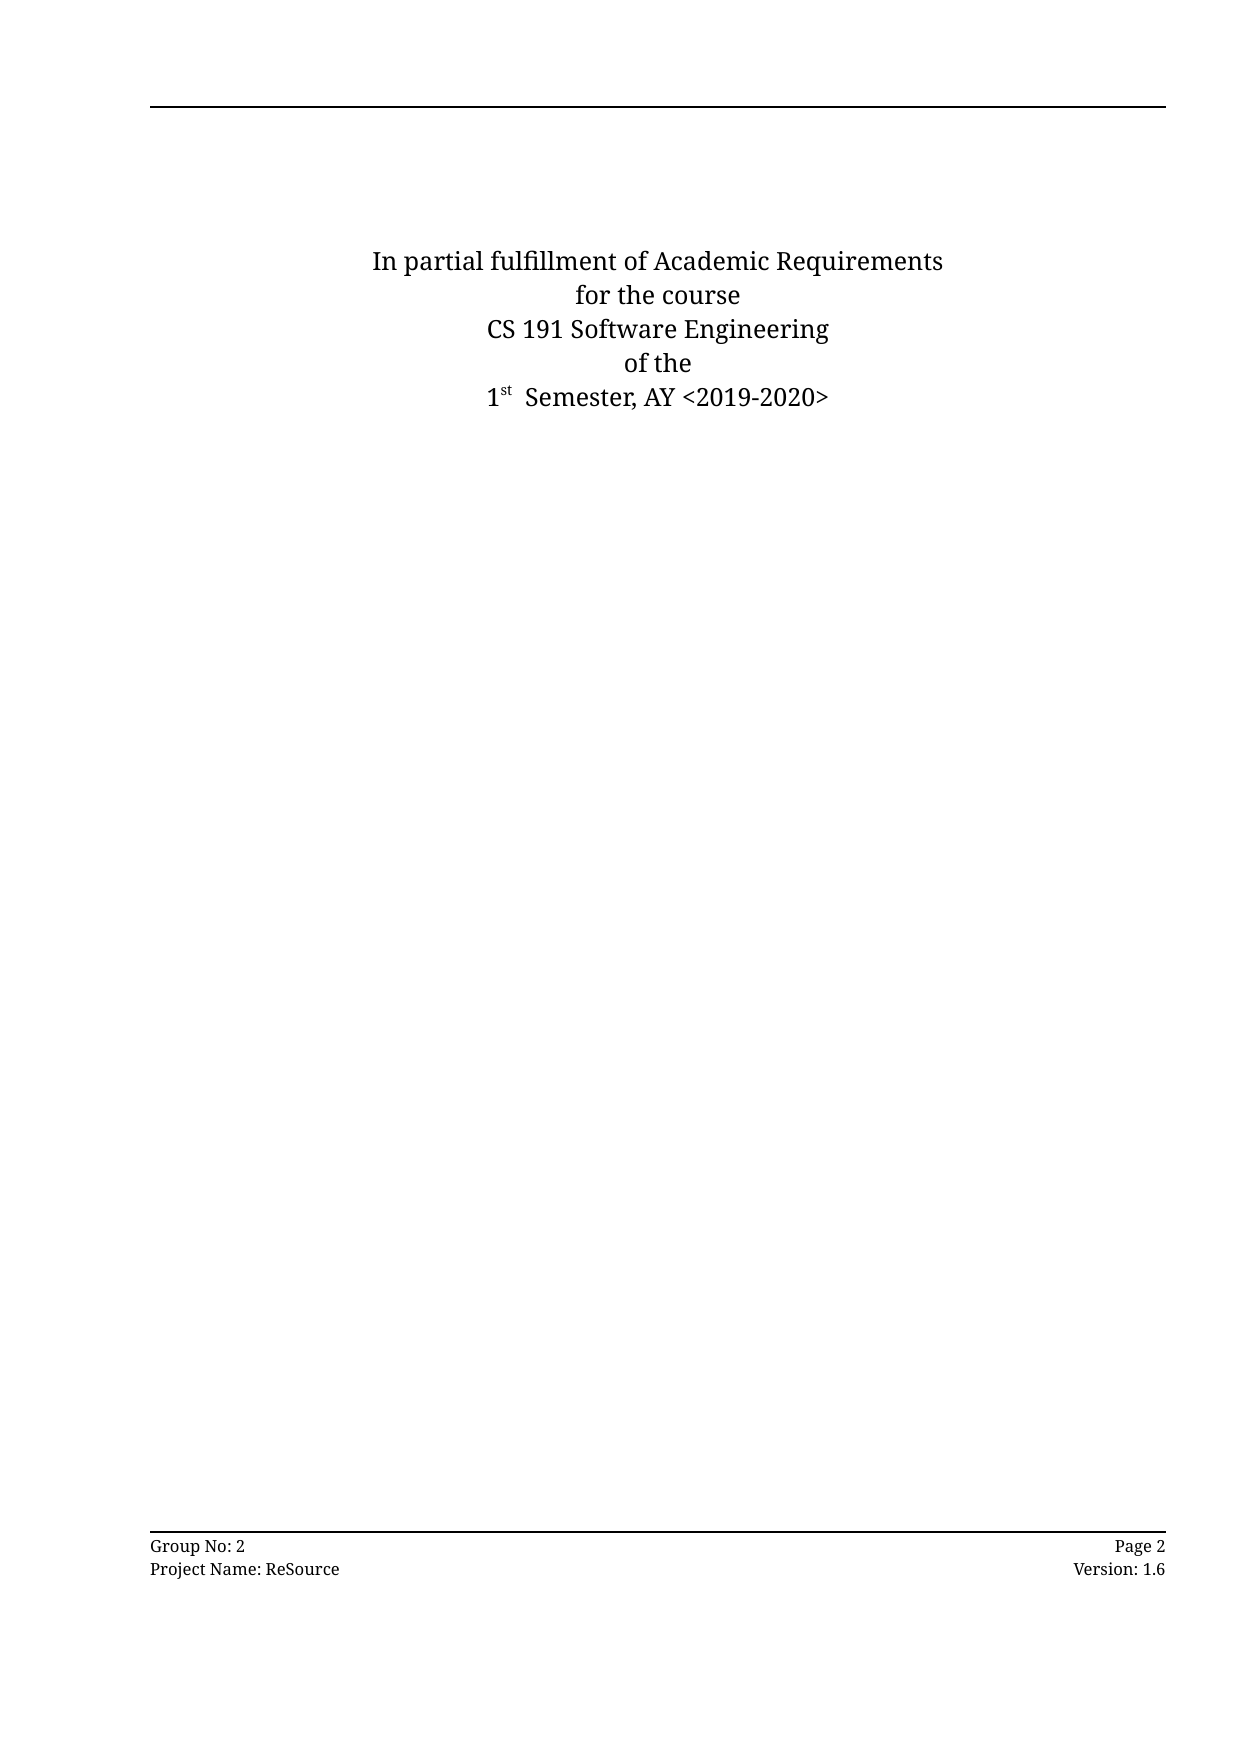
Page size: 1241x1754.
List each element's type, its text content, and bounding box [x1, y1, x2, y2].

text of the [150, 346, 1166, 379]
text for the course [150, 277, 1166, 311]
text In partial fulfillment of Academic Requirements [150, 243, 1166, 277]
text CS 191 Software Engineering [150, 311, 1166, 346]
text 1st Semester, AY <2019-2020> [150, 379, 1166, 414]
